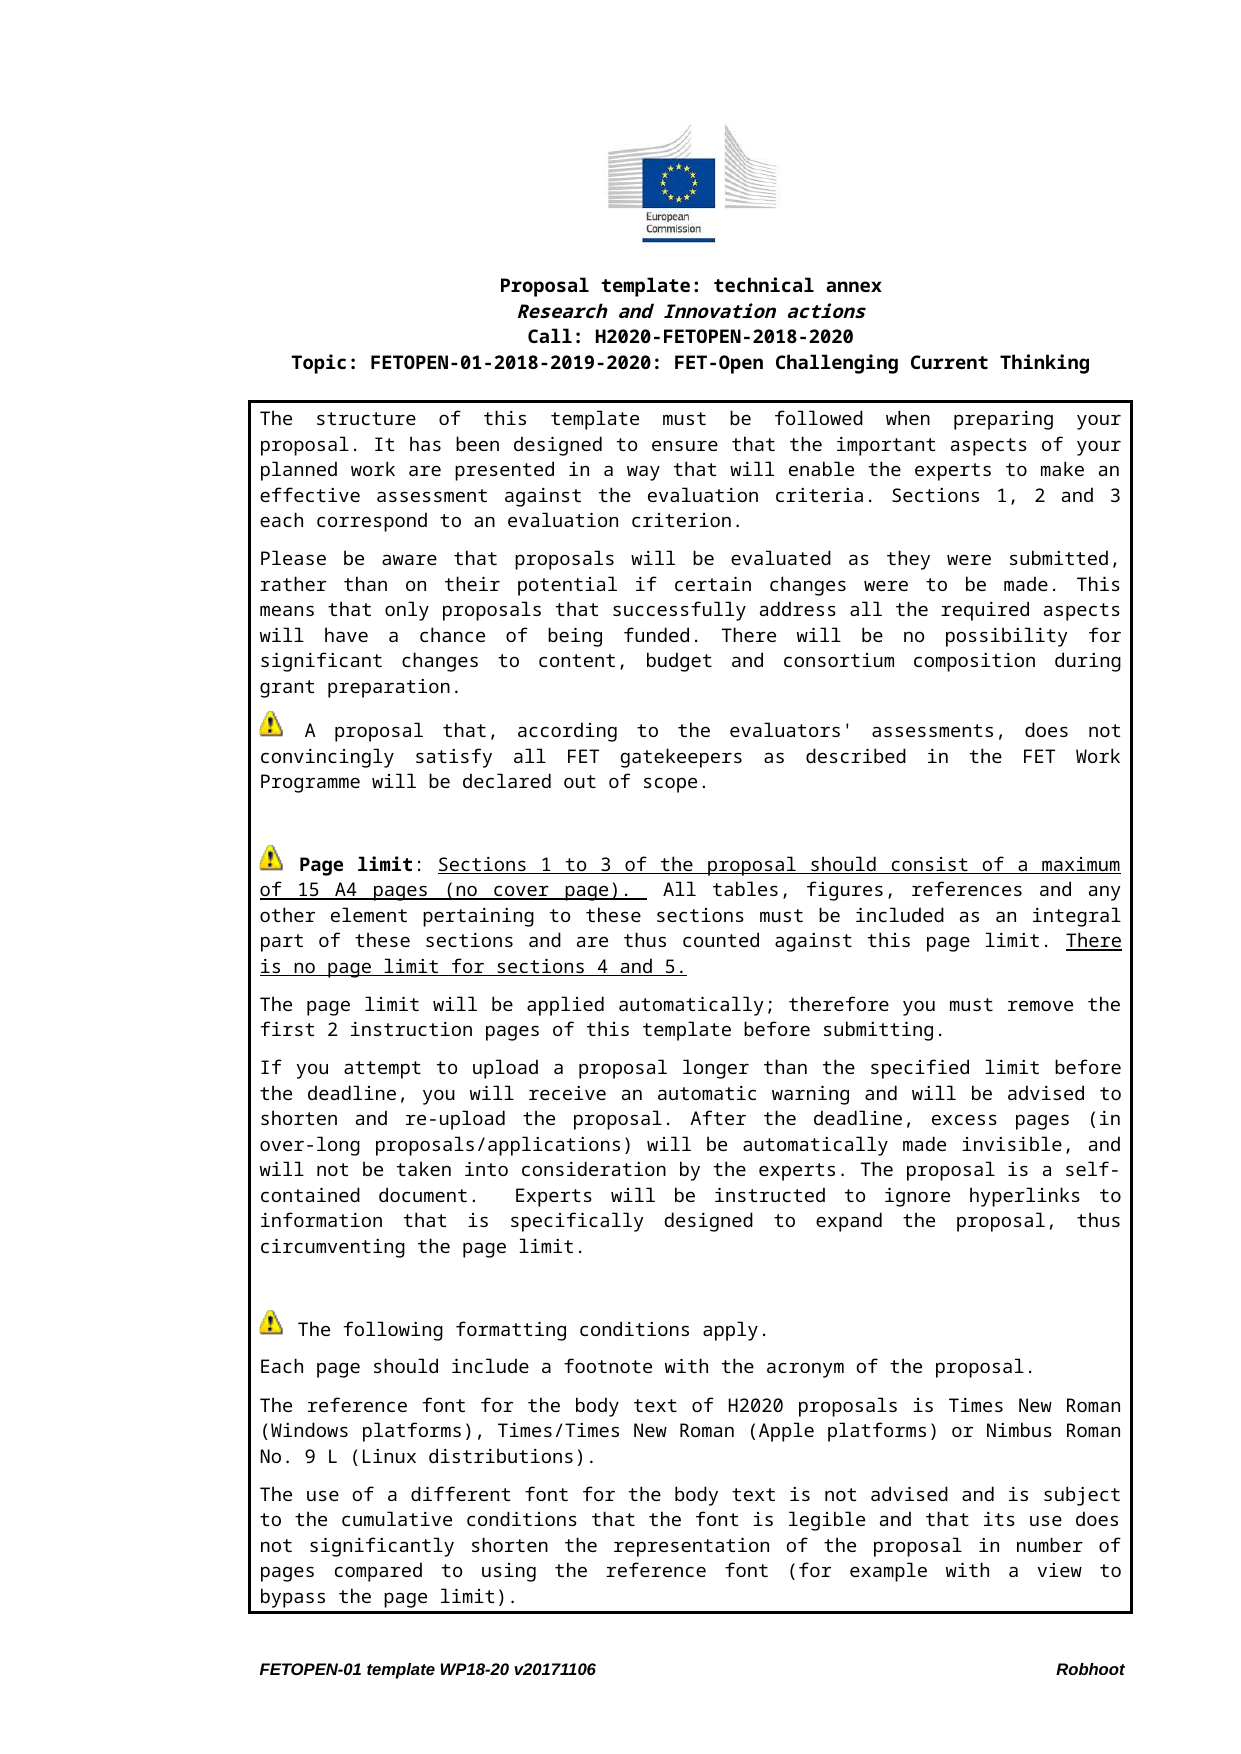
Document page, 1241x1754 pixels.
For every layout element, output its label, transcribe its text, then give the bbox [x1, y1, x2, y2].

text A proposal that, according to the evaluators' assessments, does not convincingly satisfy all FET gatekeepers as described in the FET Work Programme will be declared out of scope. [251, 706, 1130, 794]
list Call: H2020-FETOPEN-2018-2020 [259, 323, 1122, 349]
text Please be aware that proposals will be evaluated as they were submitted, rather than on their potential if certain changes were to be made. This means that only proposals that successfully address all the required aspects will have a chance of being funded. There will be no possibility for significant changes to content, budget and consortium composition during grant preparation. [251, 540, 1130, 698]
list Topic: FETOPEN-01-2018-2019-2020: FET-Open Challenging Current Thinking [259, 349, 1122, 374]
list Research and Innovation actions [259, 298, 1122, 323]
text The structure of this template must be followed when preparing your proposal. It has been designed to ensure that the important aspects of your planned work are presented in a way that will enable the experts to make an effective assessment against the evaluation criteria. Sections 1, 2 and 3 each correspond to an evaluation criterion. [251, 403, 1130, 533]
picture [259, 844, 286, 872]
text If you attempt to upload a proposal longer than the specified limit before the deadline, you will receive an automatic warning and will be advised to shorten and re-upload the proposal. After the deadline, excess pages (in over-long proposals/applications) will be automatically made invisible, and will not be taken into consideration by the experts. The proposal is a self-contained document. Experts will be instructed to ignore hyperlinks to information that is specifically designed to expand the proposal, thus circumventing the page limit. [251, 1049, 1130, 1259]
text The use of a different font for the body text is not advised and is subject to the cumulative conditions that the font is legible and that its use does not significantly shorten the representation of the proposal in number of pages compared to using the reference font (for example with a view to bypass the page limit). [251, 1476, 1130, 1611]
text Each page should include a footnote with the acronym of the proposal. [251, 1349, 1130, 1379]
text Page limit: Sections 1 to 3 of the proposal should consist of a maximum of 15 A4 pages (no cover page). All tables, figures, references and any other element pertaining to these sections must be included as an integral part of these sections and are thus counted against this page limit. There is no page limit for sections 4 and 5. [251, 839, 1130, 979]
text The reference font for the body text of H2020 proposals is Times New Roman (Windows platforms), Times/Times New Roman (Apple platforms) or Nimbus Roman No. 9 L (Linux distributions). [251, 1387, 1130, 1468]
text The following formatting conditions apply. [251, 1304, 1130, 1341]
picture [564, 118, 817, 247]
text Proposal template: technical annex [259, 272, 1122, 298]
picture [259, 1309, 286, 1336]
text The page limit will be applied automatically; therefore you must remove the first 2 instruction pages of this template before submitting. [251, 986, 1130, 1042]
picture [259, 711, 286, 738]
